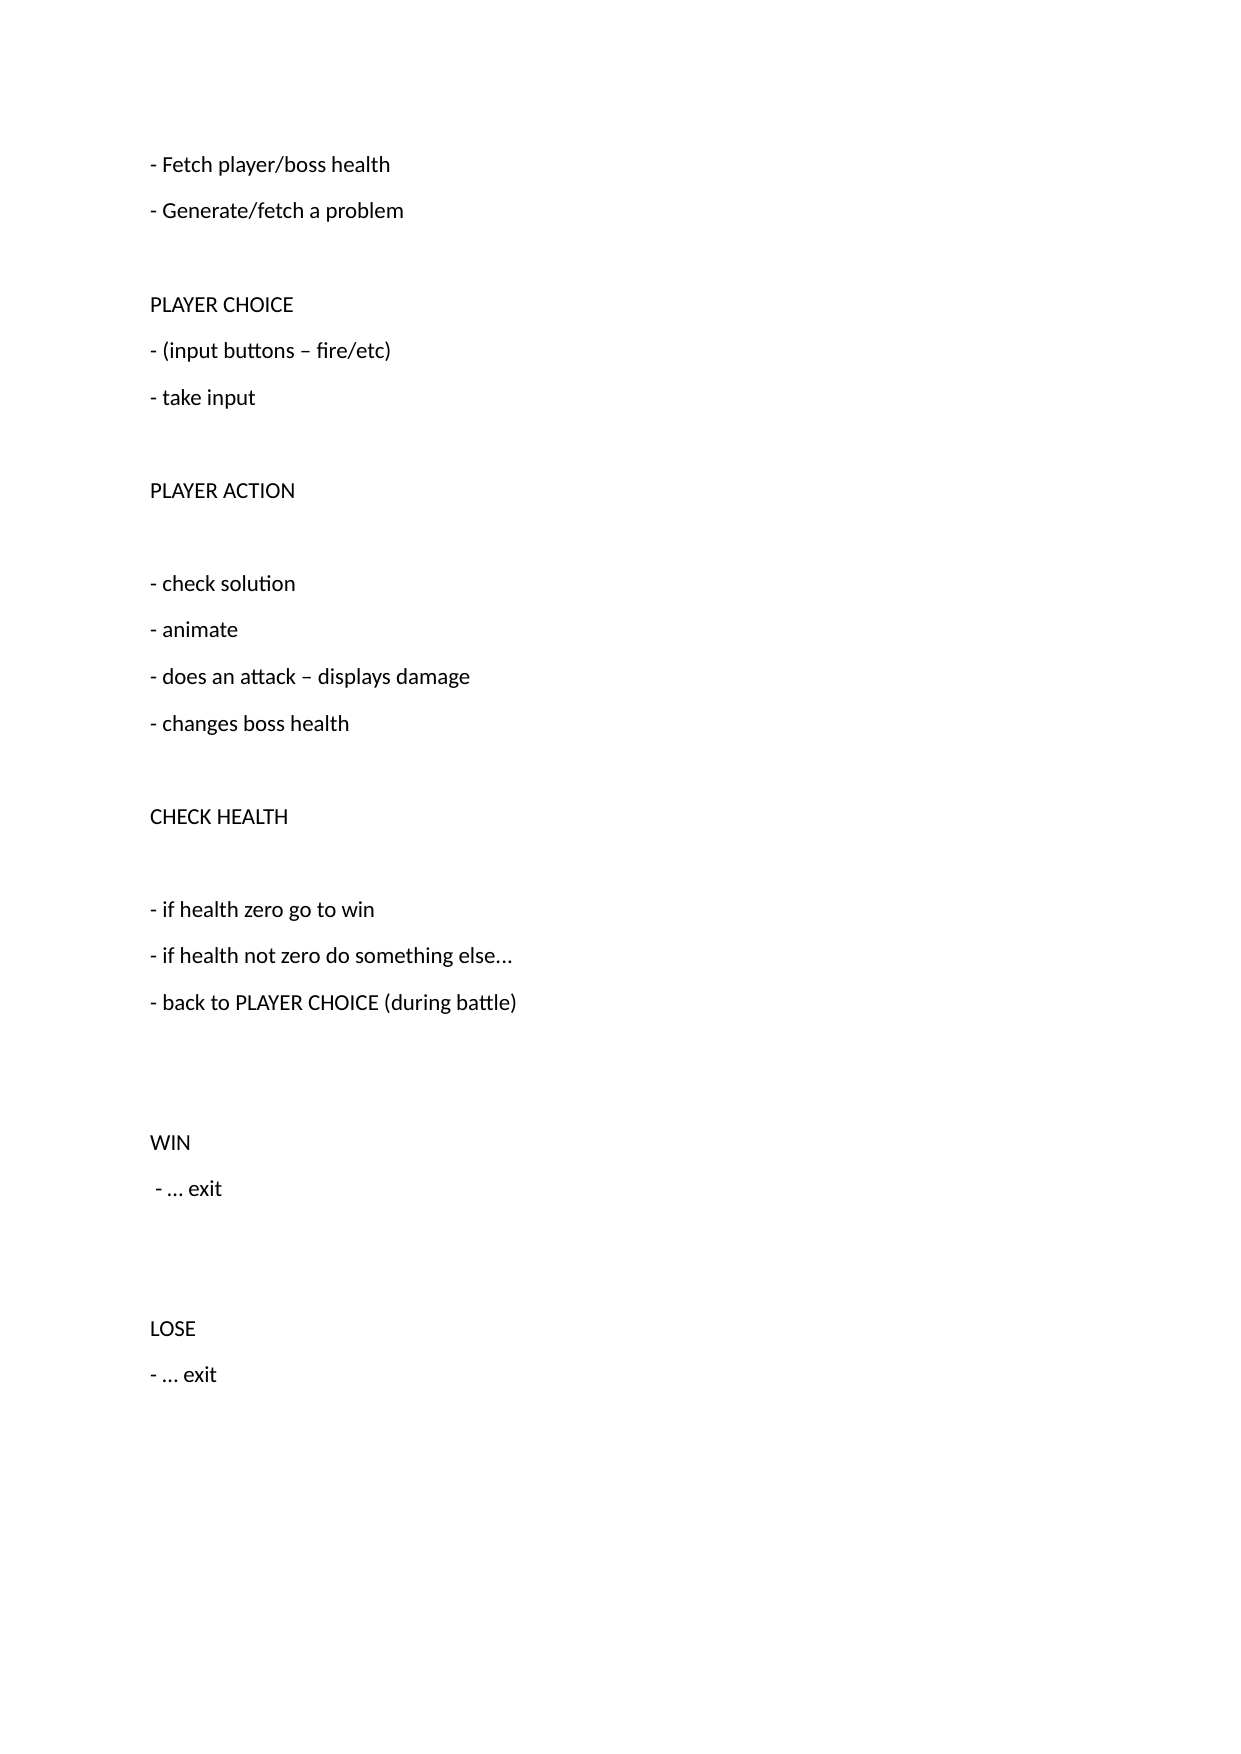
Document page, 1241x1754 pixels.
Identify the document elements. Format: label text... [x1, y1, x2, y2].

text - back to PLAYER CHOICE (during battle) [150, 988, 1090, 1016]
text PLAYER CHOICE [150, 290, 1090, 318]
text - Fetch player/boss health [150, 150, 1090, 178]
text - check solution [150, 569, 1090, 597]
text WIN [150, 1128, 1090, 1156]
text PLAYER ACTION [150, 476, 1090, 504]
text - if health zero go to win [150, 895, 1090, 923]
text - Generate/fetch a problem [150, 197, 1090, 224]
text CHECK HEALTH [150, 802, 1090, 830]
text - if health not zero do something else... [150, 942, 1090, 969]
text - … exit [150, 1361, 1090, 1389]
text - … exit [150, 1174, 1090, 1202]
text - does an attack – displays damage [150, 662, 1090, 690]
text LOSE [150, 1314, 1090, 1342]
text - changes boss health [150, 709, 1090, 737]
text - take input [150, 383, 1090, 411]
text - animate [150, 616, 1090, 644]
text - (input buttons – fire/etc) [150, 336, 1090, 364]
